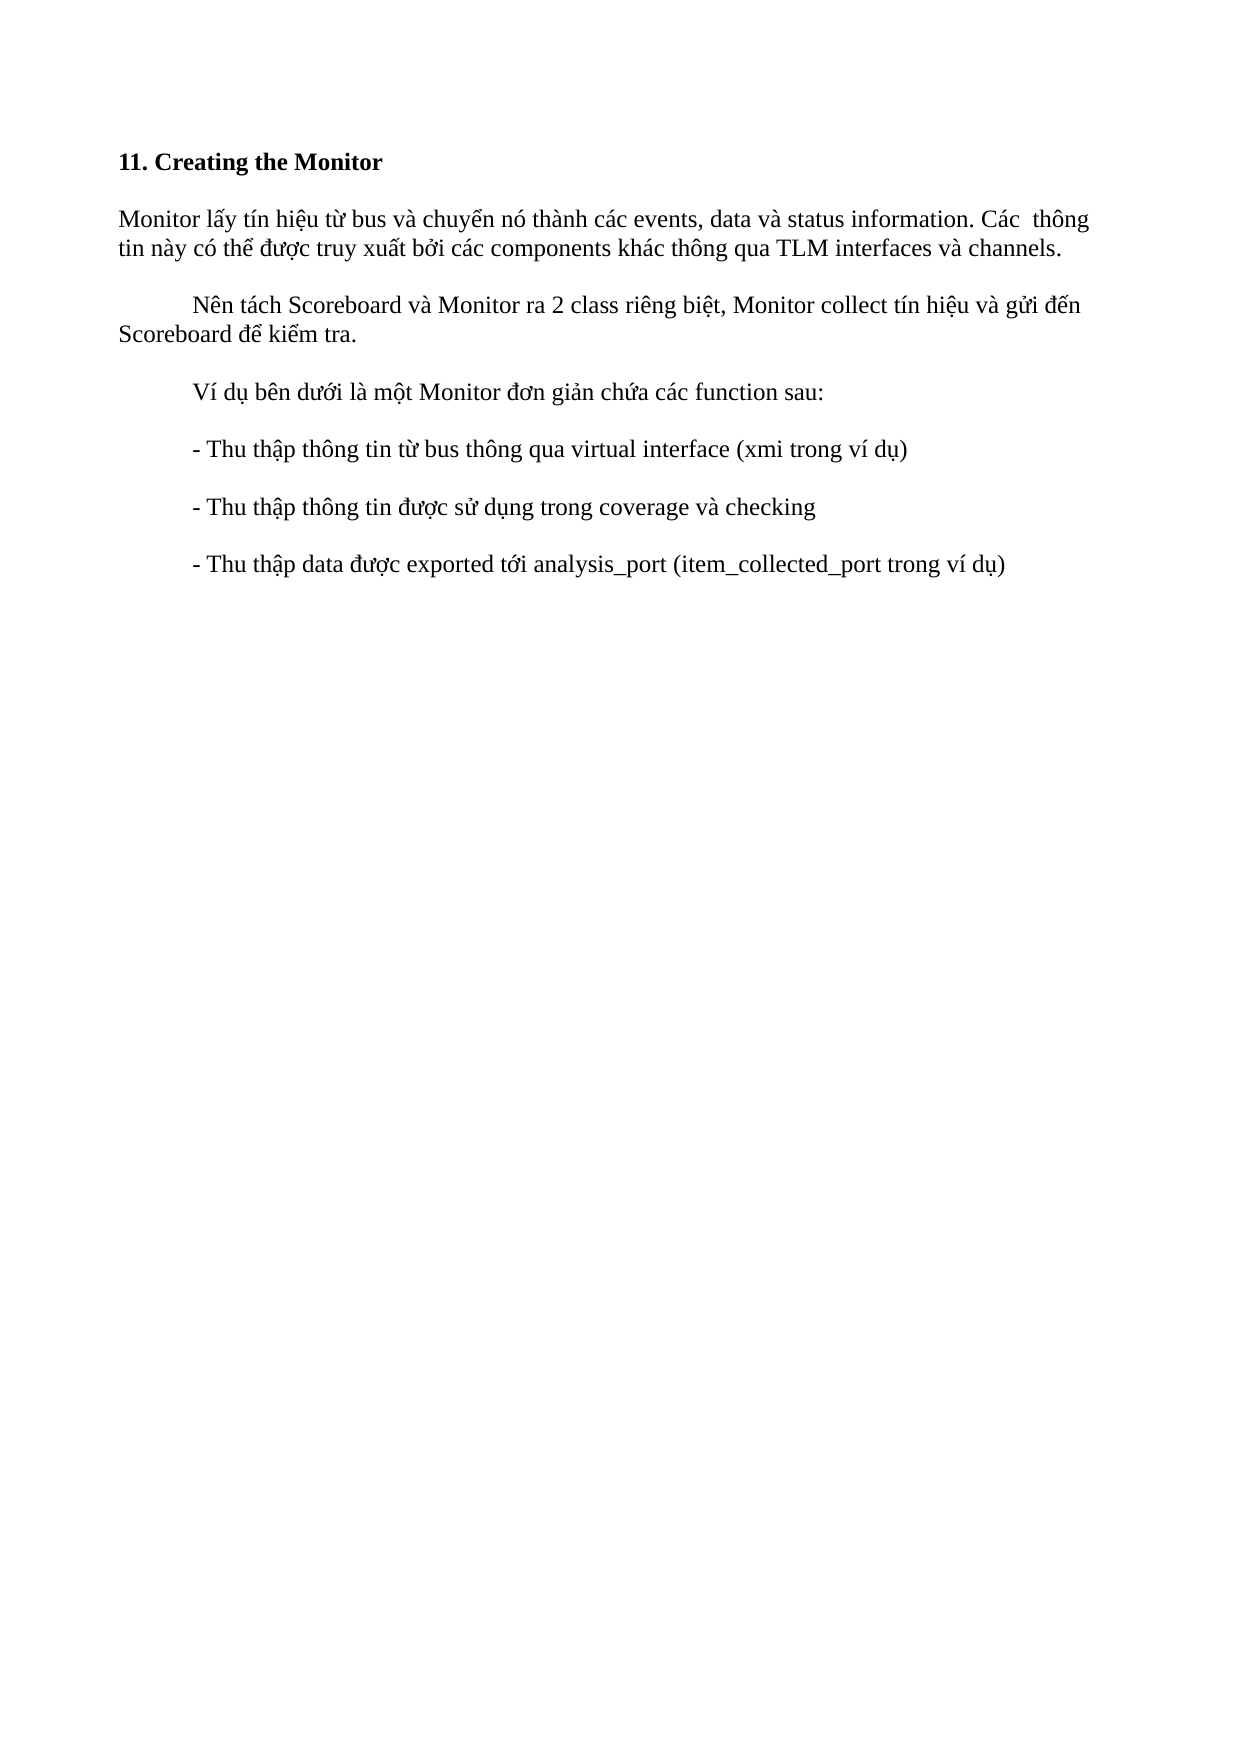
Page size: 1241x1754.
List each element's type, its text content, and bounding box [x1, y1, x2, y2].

text - Thu thập thông tin từ bus thông qua virtual interface (xmi trong ví dụ) [118, 434, 1122, 463]
text Nên tách Scoreboard và Monitor ra 2 class riêng biệt, Monitor collect tín hiệu và gửi đến Scoreboard để kiểm tra. [118, 291, 1122, 348]
text Ví dụ bên dưới là một Monitor đơn giản chứa các function sau: [118, 377, 1122, 406]
text Monitor lấy tín hiệu từ bus và chuyển nó thành các events, data và status information. Các thông tin này có thể được truy xuất bởi các components khác thông qua TLM interfaces và channels. [118, 204, 1122, 262]
text - Thu thập thông tin được sử dụng trong coverage và checking [118, 492, 1122, 521]
text 11. Creating the Monitor [118, 147, 1122, 176]
text - Thu thập data được exported tới analysis_port (item_collected_port trong ví dụ) [118, 549, 1122, 578]
